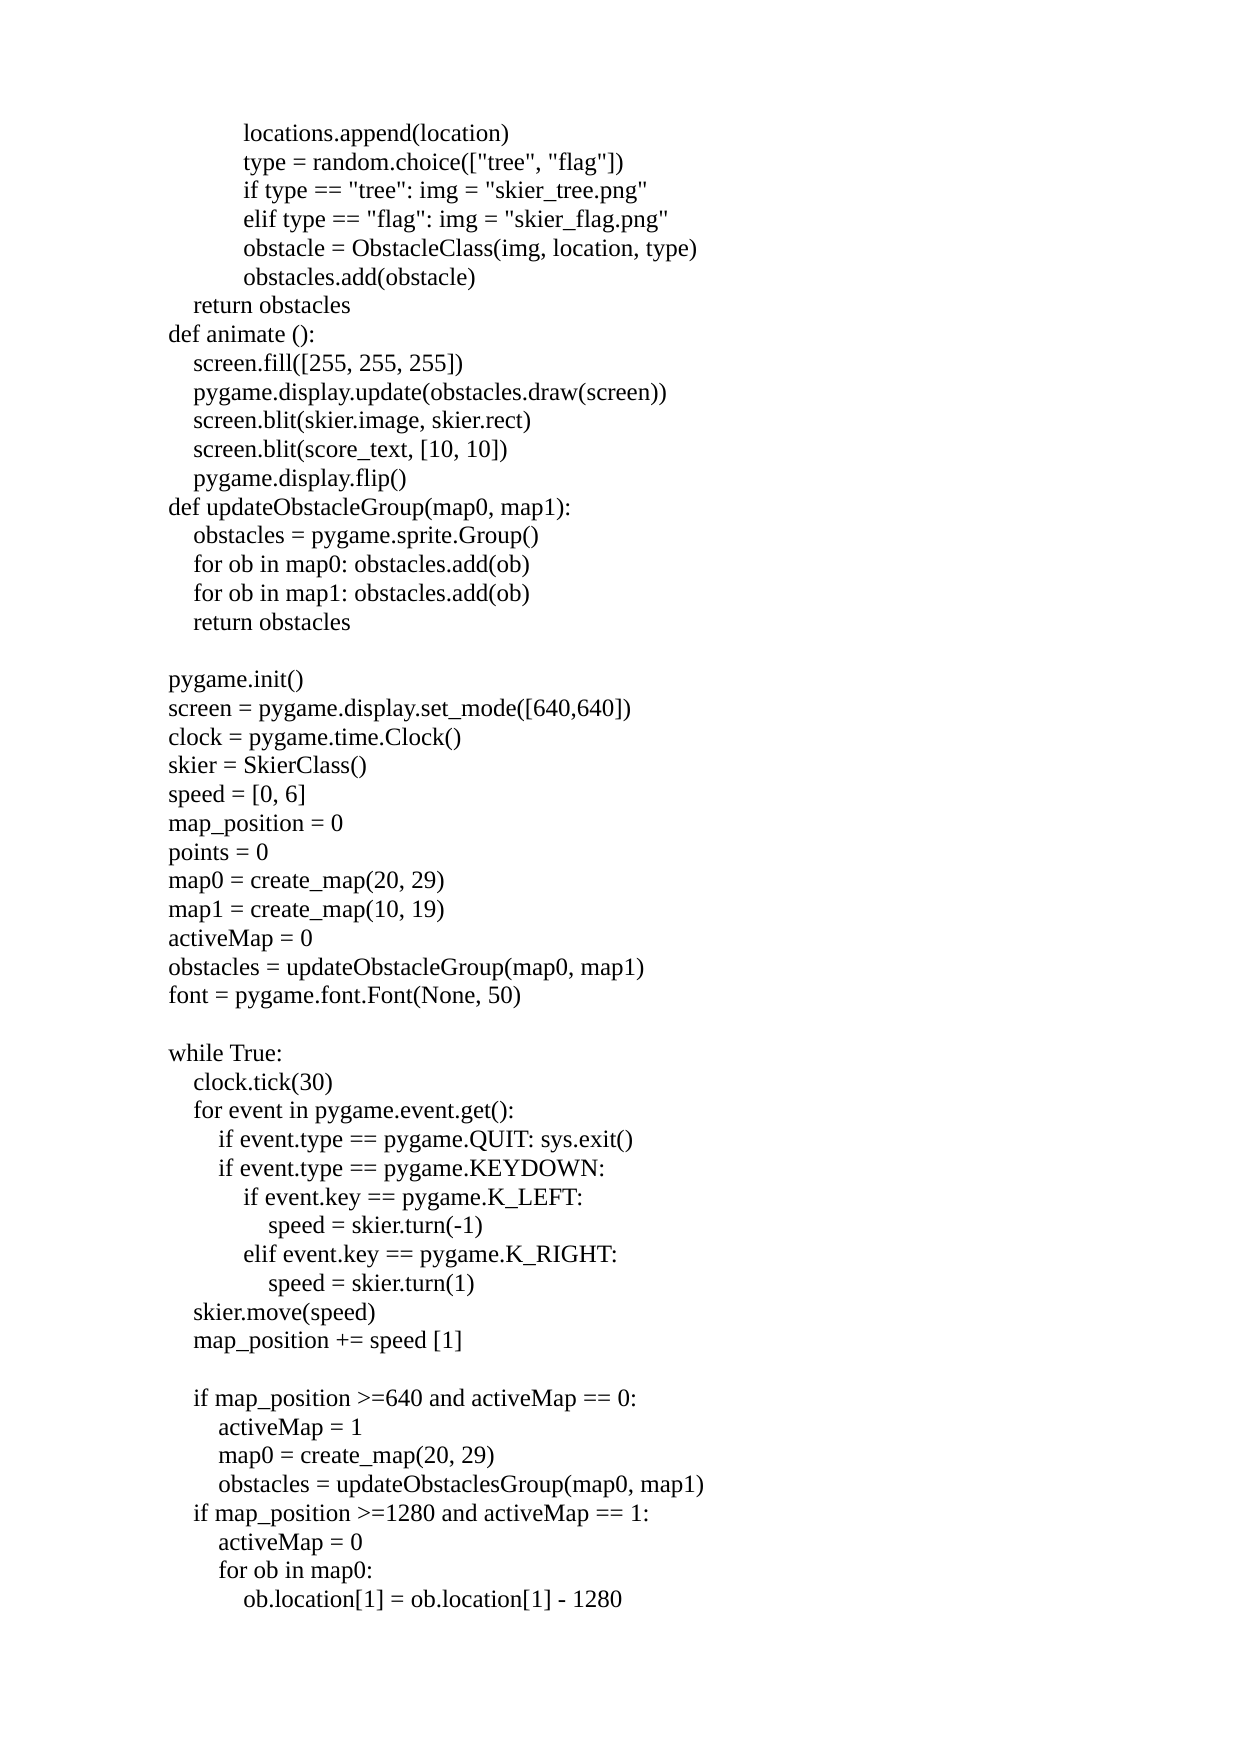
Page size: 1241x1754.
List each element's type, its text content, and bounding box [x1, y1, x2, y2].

text activeMap = 1 [118, 1412, 1122, 1441]
text screen.blit(score_text, [10, 10]) [118, 434, 1122, 463]
text return obstacles [118, 291, 1122, 319]
text pygame.display.update(obstacles.draw(screen)) [118, 377, 1122, 406]
text pygame.init() [118, 664, 1122, 693]
text screen = pygame.display.set_mode([640,640]) [118, 693, 1122, 722]
text obstacles = updateObstacleGroup(map0, map1) [118, 952, 1122, 981]
text if map_position >=1280 and activeMap == 1: [118, 1498, 1122, 1527]
text elif event.key == pygame.K_RIGHT: [118, 1239, 1122, 1268]
text obstacles.add(obstacle) [118, 262, 1122, 291]
text ob.location[1] = ob.location[1] - 1280 [118, 1584, 1122, 1613]
text def animate (): [118, 319, 1122, 348]
text map0 = create_map(20, 29) [118, 866, 1122, 894]
text skier.move(speed) [118, 1297, 1122, 1326]
text elif type == "flag": img = "skier_flag.png" [118, 204, 1122, 233]
text if event.type == pygame.QUIT: sys.exit() [118, 1124, 1122, 1153]
text type = random.choice(["tree", "flag"]) [118, 147, 1122, 176]
text for ob in map1: obstacles.add(ob) [118, 578, 1122, 607]
text if map_position >=640 and activeMap == 0: [118, 1383, 1122, 1412]
text locations.append(location) [118, 118, 1122, 147]
text speed = skier.turn(-1) [118, 1211, 1122, 1239]
text screen.blit(skier.image, skier.rect) [118, 406, 1122, 434]
text speed = skier.turn(1) [118, 1268, 1122, 1297]
text while True: [118, 1038, 1122, 1067]
text points = 0 [118, 837, 1122, 866]
text obstacles = pygame.sprite.Group() [118, 521, 1122, 549]
text if event.type == pygame.KEYDOWN: [118, 1153, 1122, 1182]
text map_position = 0 [118, 808, 1122, 837]
text activeMap = 0 [118, 923, 1122, 952]
text for event in pygame.event.get(): [118, 1096, 1122, 1124]
text map_position += speed [1] [118, 1326, 1122, 1354]
text map0 = create_map(20, 29) [118, 1441, 1122, 1469]
text obstacles = updateObstaclesGroup(map0, map1) [118, 1469, 1122, 1498]
text speed = [0, 6] [118, 779, 1122, 808]
text for ob in map0: obstacles.add(ob) [118, 549, 1122, 578]
text skier = SkierClass() [118, 751, 1122, 779]
text def updateObstacleGroup(map0, map1): [118, 492, 1122, 521]
text screen.fill([255, 255, 255]) [118, 348, 1122, 377]
text return obstacles [118, 607, 1122, 636]
text clock.tick(30) [118, 1067, 1122, 1096]
text if event.key == pygame.K_LEFT: [118, 1182, 1122, 1211]
text activeMap = 0 [118, 1527, 1122, 1556]
text font = pygame.font.Font(None, 50) [118, 981, 1122, 1009]
text clock = pygame.time.Clock() [118, 722, 1122, 751]
text for ob in map0: [118, 1556, 1122, 1584]
text map1 = create_map(10, 19) [118, 894, 1122, 923]
text obstacle = ObstacleClass(img, location, type) [118, 233, 1122, 262]
text pygame.display.flip() [118, 463, 1122, 492]
text if type == "tree": img = "skier_tree.png" [118, 176, 1122, 204]
